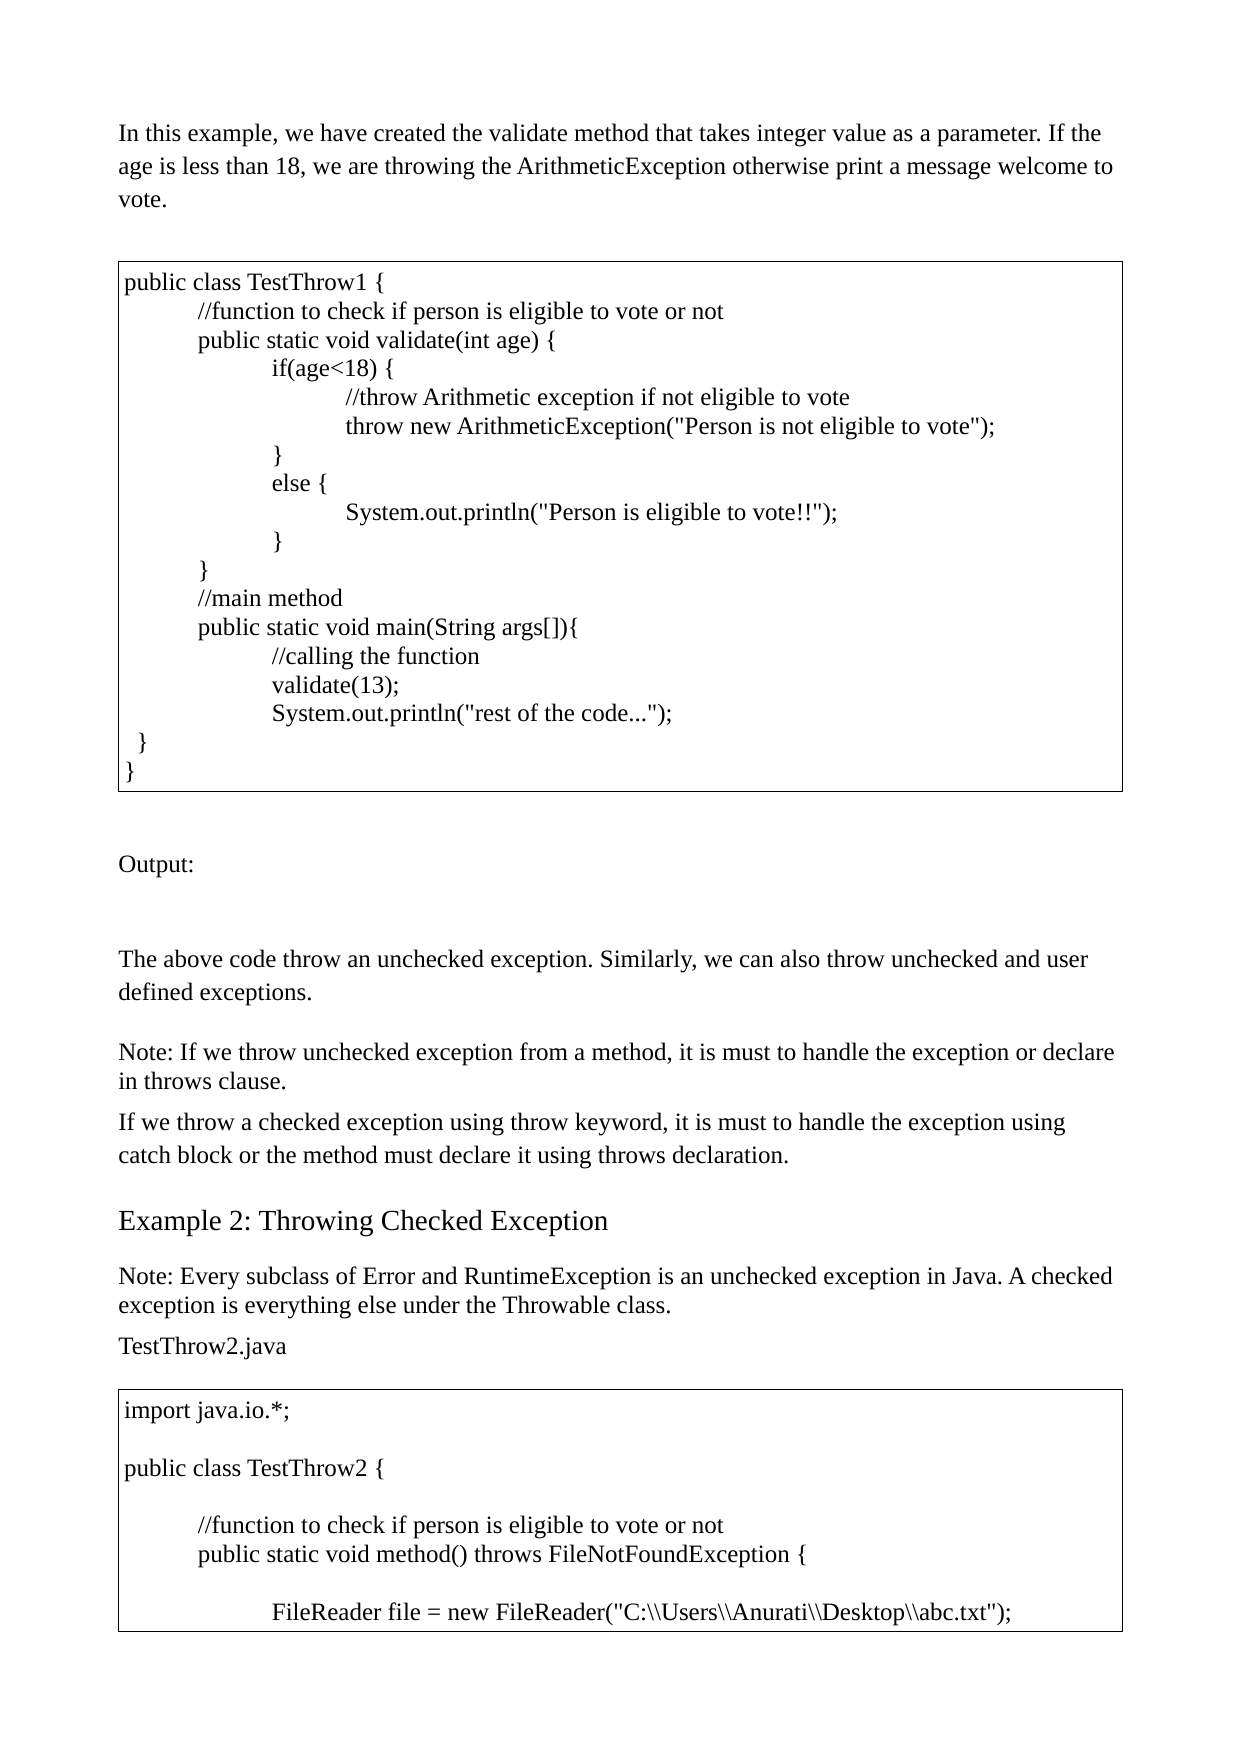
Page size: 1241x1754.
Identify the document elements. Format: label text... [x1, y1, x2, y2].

subtitle Note: If we throw unchecked exception from a method, it is must to handle the exception or declare in throws clause. [118, 1037, 1122, 1095]
table_header public class TestThrow1 { //function to check if person is eligible to vote or not public static void validate(int age) { if(age<18) { //throw Arithmetic exception if not eligible to vote throw new ArithmeticException("Person is not eligible to vote"); } else { System.out.println("Person is eligible to vote!!"); } } //main method public static void main(String args[]){ //calling the function validate(13); System.out.println("rest of the code..."); } } [119, 262, 1122, 791]
text In this example, we have created the validate method that takes integer value as a parameter. If the age is less than 18, we are throwing the ArithmeticException otherwise print a message welcome to vote. [118, 118, 1122, 213]
text If we throw a checked exception using throw keyword, it is must to handle the exception using catch block or the method must declare it using throws declaration. [118, 1107, 1122, 1169]
table_header import java.io.*; public class TestThrow2 { //function to check if person is eligible to vote or not public static void method() throws FileNotFoundException { FileReader file = new FileReader("C:\\Users\\Anurati\\Desktop\\abc.txt"); [119, 1390, 1122, 1631]
subtitle Example 2: Throwing Checked Exception [118, 1203, 1122, 1236]
subtitle Note: Every subclass of Error and RuntimeException is an unchecked exception in Java. A checked exception is everything else under the Throwable class. [118, 1261, 1122, 1319]
text The above code throw an unchecked exception. Similarly, we can also throw unchecked and user defined exceptions. [118, 944, 1122, 1006]
text TestThrow2.java [118, 1331, 1122, 1360]
text Output: [118, 849, 1122, 878]
